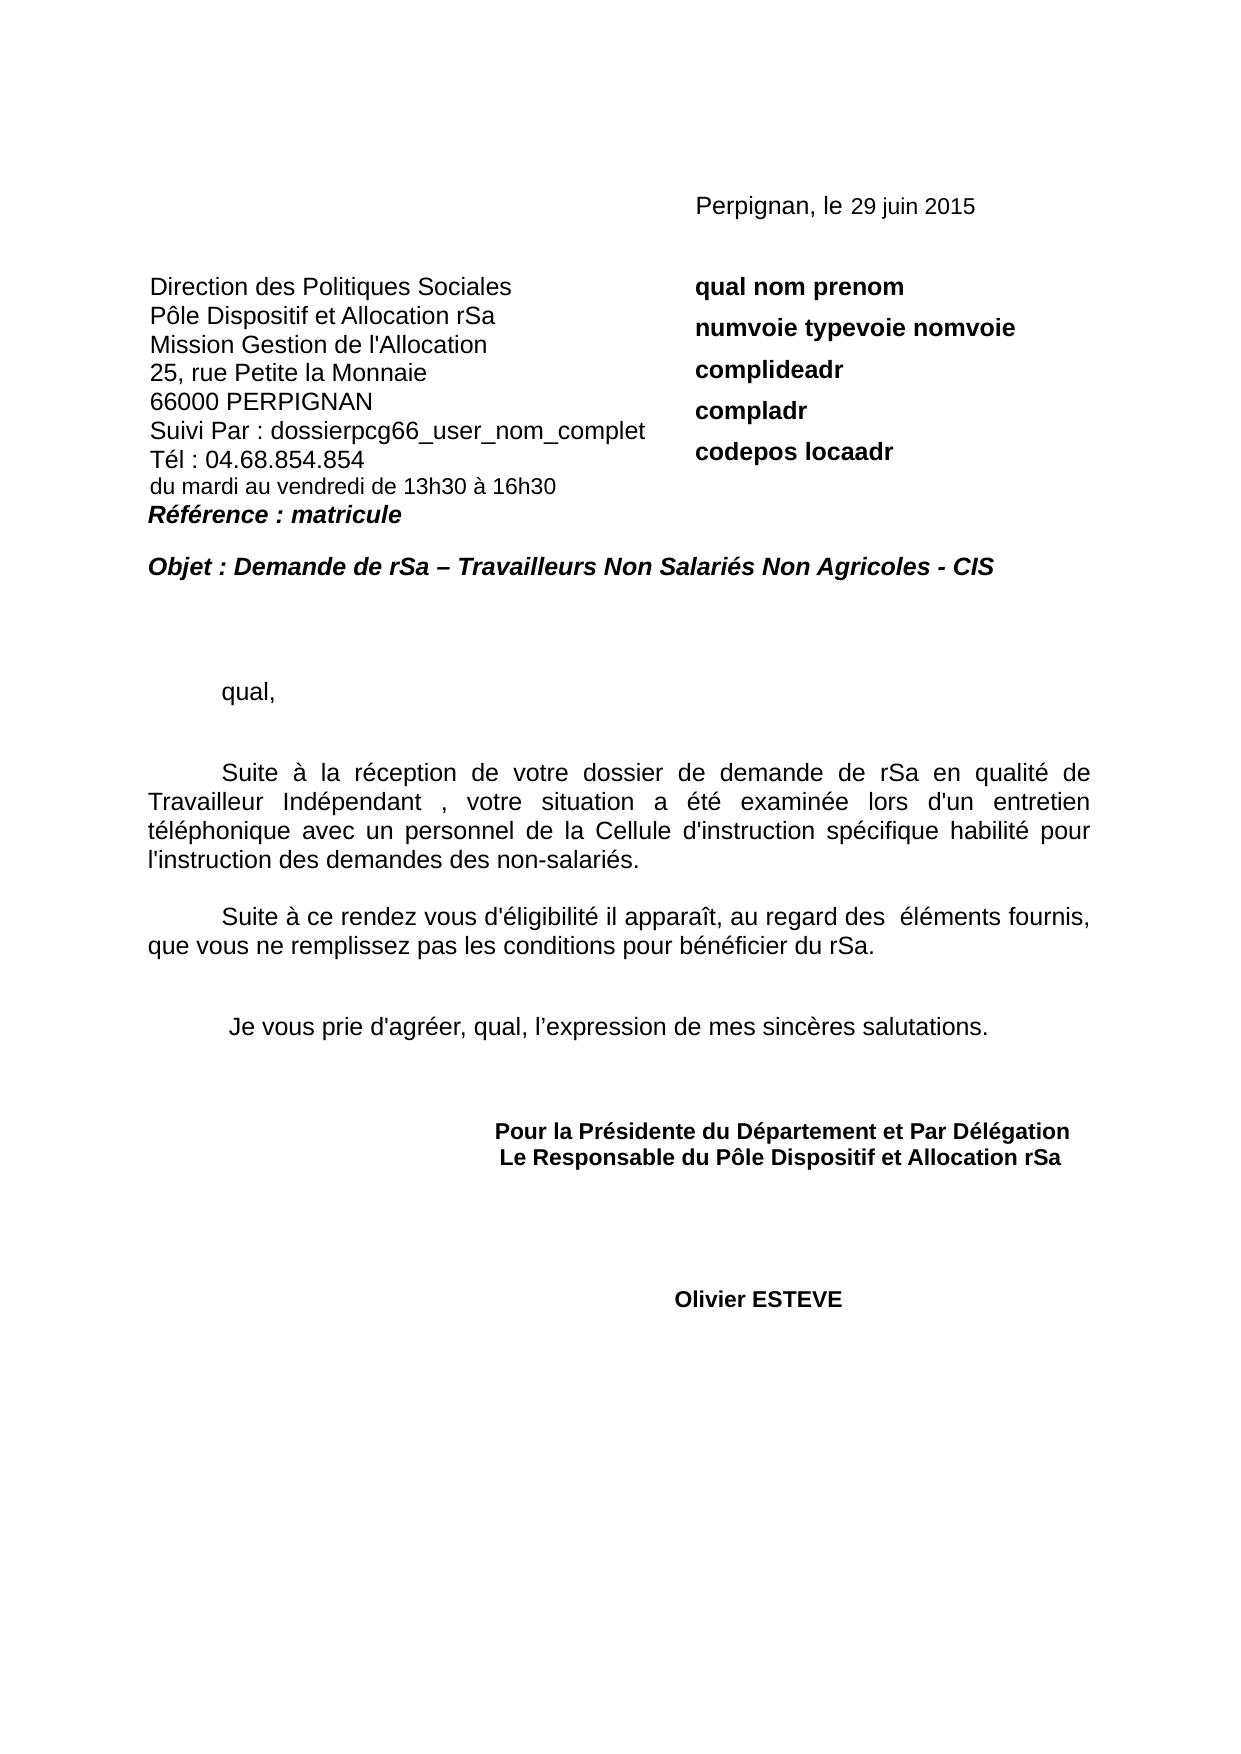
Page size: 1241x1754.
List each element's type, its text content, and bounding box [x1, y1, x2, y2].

text Suite à ce rendez vous d'éligibilité il apparaît, au regard des éléments fournis, que vous ne remplissez pas les conditions pour bénéficier du rSa. [148, 902, 1092, 960]
text Le Responsable du Pôle Dispositif et Allocation rSa [148, 1144, 1092, 1171]
text Référence : matricule [148, 500, 1092, 528]
text Objet : Demande de rSa – Travailleurs Non Salariés Non Agricoles - CIS [148, 552, 1092, 581]
table_header qual nom prenom numvoie typevoie nomvoie complideadr compladr codepos locaadr [694, 272, 1047, 500]
text Pour la Présidente du Département et Par Délégation [148, 1118, 1092, 1144]
text qual, [148, 677, 1092, 706]
text Suite à la réception de votre dossier de demande de rSa en qualité de Travailleur Indépendant , votre situation a été examinée lors d'un entretien téléphonique avec un personnel de la Cellule d'instruction spécifique habilité pour l'instruction des demandes des non-salariés. [148, 758, 1092, 873]
text Perpignan, le 29 juin 2015 [148, 191, 1092, 219]
table_header Direction des Politiques Sociales Pôle Dispositif et Allocation rSa Mission Gestion de l'Allocation 25, rue Petite la Monnaie 66000 PERPIGNAN Suivi Par : dossierpcg66_user_nom_complet Tél : 04.68.854.854 du mardi au vendredi de 13h30 à 16h30 [149, 272, 694, 500]
text Olivier ESTEVE [148, 1286, 1092, 1312]
text Je vous prie d'agréer, qual, l’expression de mes sincères salutations. [148, 1012, 1092, 1041]
